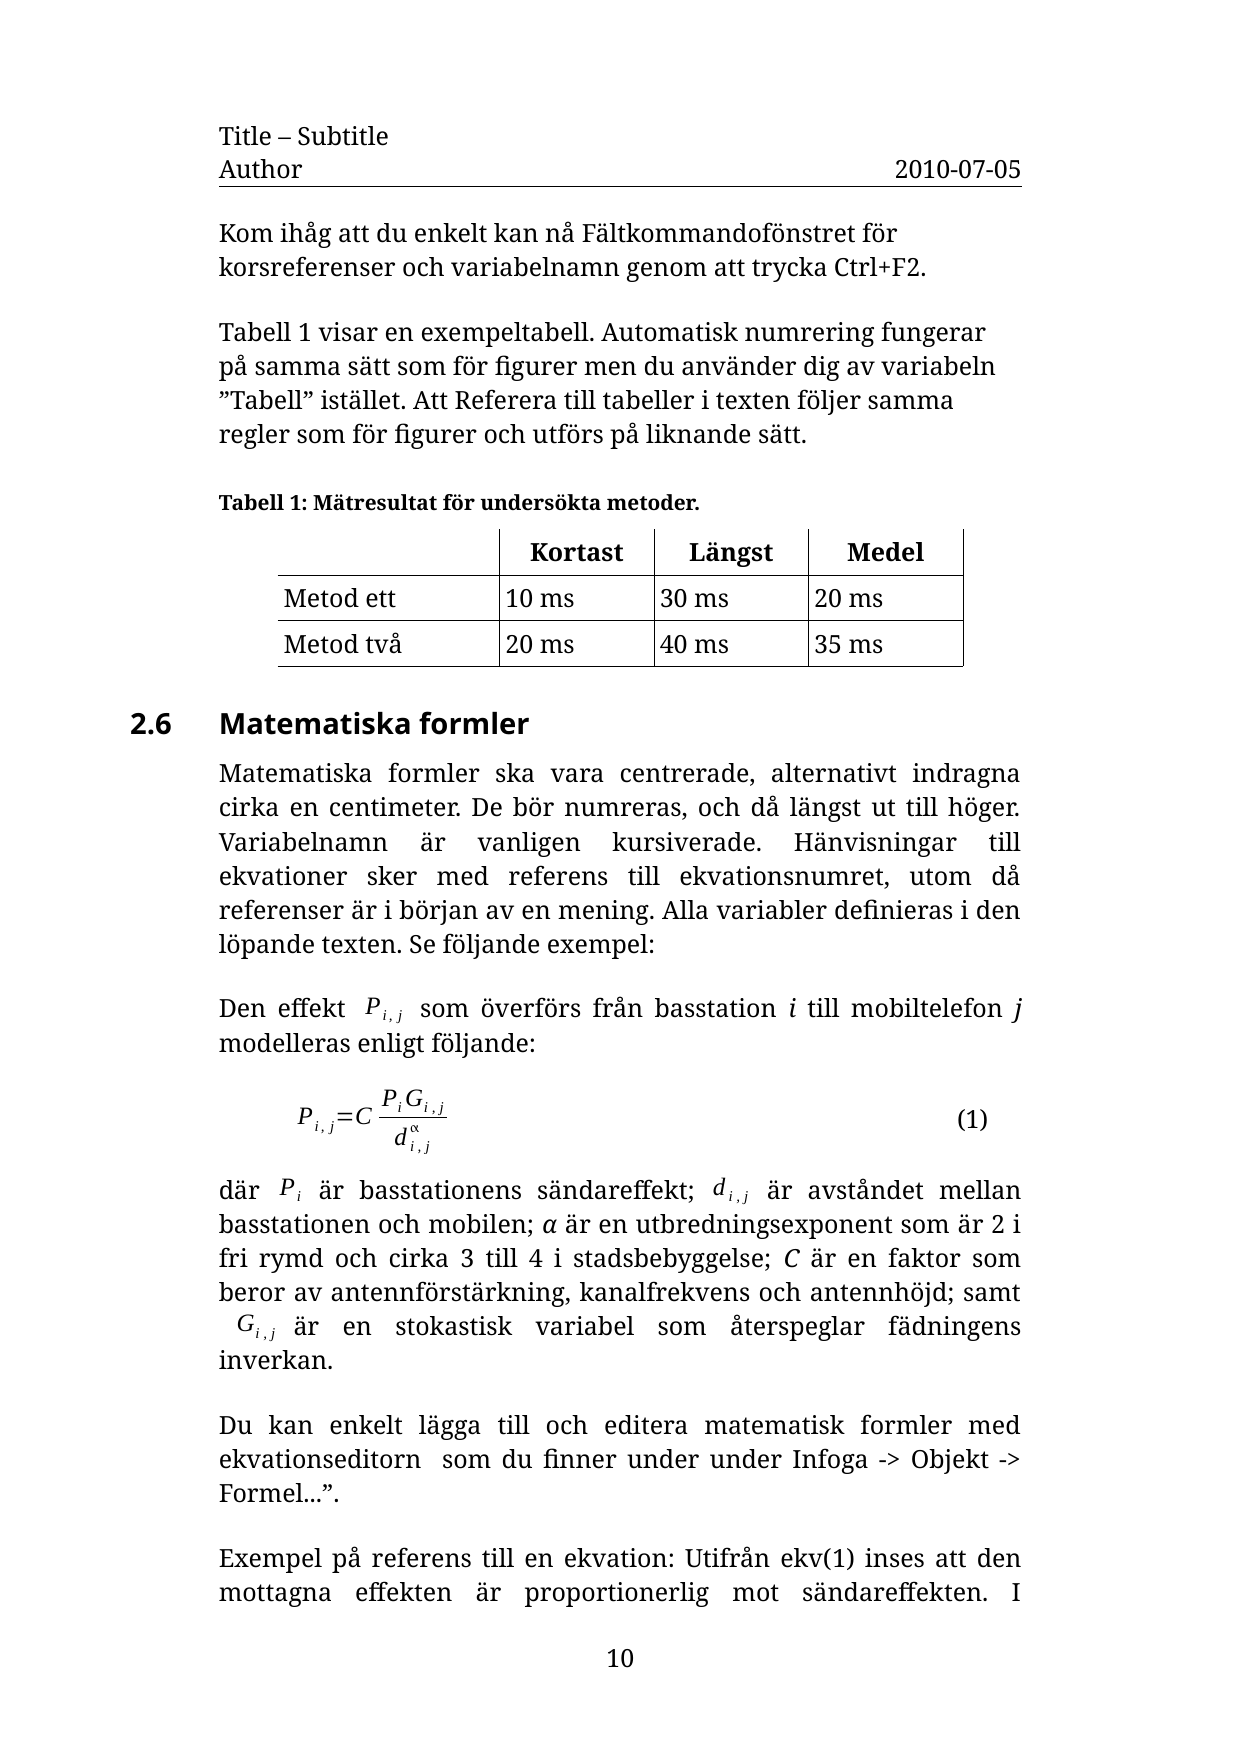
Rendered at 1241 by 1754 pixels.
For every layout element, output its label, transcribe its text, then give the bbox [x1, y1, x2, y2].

text Tabell 1 visar en exempeltabell. Automatisk numrering fungerar på samma sätt som för figurer men du använder dig av variabeln ”Tabell” istället. Att Referera till tabeller i texten följer samma regler som för figurer och utförs på liknande sätt. [218, 315, 1022, 451]
text Matematiska formler ska vara centrerade, alternativt indragna cirka en centimeter. De bör numreras, och då längst ut till höger. Variabelnamn är vanligen kursiverade. Hänvisningar till ekvationer sker med referens till ekvationsnumret, utom då referenser är i början av en mening. Alla variabler definieras i den löpande texten. Se följande exempel: [218, 756, 1022, 960]
table_header Längst [655, 529, 808, 575]
table_cell Metod två [278, 621, 499, 666]
text därär basstationens sändareffekt;är avståndet mellan basstationen och mobilen; α är en utbredningsexponent som är 2 i fri rymd och cirka 3 till 4 i stadsbebyggelse; C är en faktor som beror av antennförstärkning, kanalfrekvens och antennhöjd; samtär en stokastisk variabel som återspeglar fädningens inverkan. [218, 1172, 1022, 1377]
table_header Medel [809, 529, 963, 575]
text Tabell 1: Mätresultat för undersökta metoder. [218, 488, 1022, 517]
text Du kan enkelt lägga till och editera matematisk formler med ekvationseditorn som du finner under under Infoga -> Objekt -> Formel...”. [218, 1407, 1022, 1509]
text Den effektsom överförs från basstation i till mobiltelefon j modelleras enligt följande: [218, 991, 1022, 1059]
table_cell 30 ms [655, 576, 808, 620]
table_cell 20 ms [500, 621, 654, 666]
text (1) [278, 1084, 1022, 1154]
text Exempel på referens till en ekvation: Utifrån ekv(1) inses att den mottagna effekten är proportionerlig mot sändareffekten. I [218, 1540, 1022, 1608]
table_cell 20 ms [809, 576, 963, 620]
table_cell 35 ms [809, 621, 963, 666]
table_header [278, 529, 499, 575]
table_header Kortast [500, 529, 654, 575]
table_cell Metod ett [278, 576, 499, 620]
subtitle Matematiska formler [130, 703, 1022, 743]
table_cell 40 ms [655, 621, 808, 666]
table_cell 10 ms [500, 576, 654, 620]
text Kom ihåg att du enkelt kan nå Fältkommandofönstret för korsreferenser och variabelnamn genom att trycka Ctrl+F2. [218, 216, 1022, 284]
